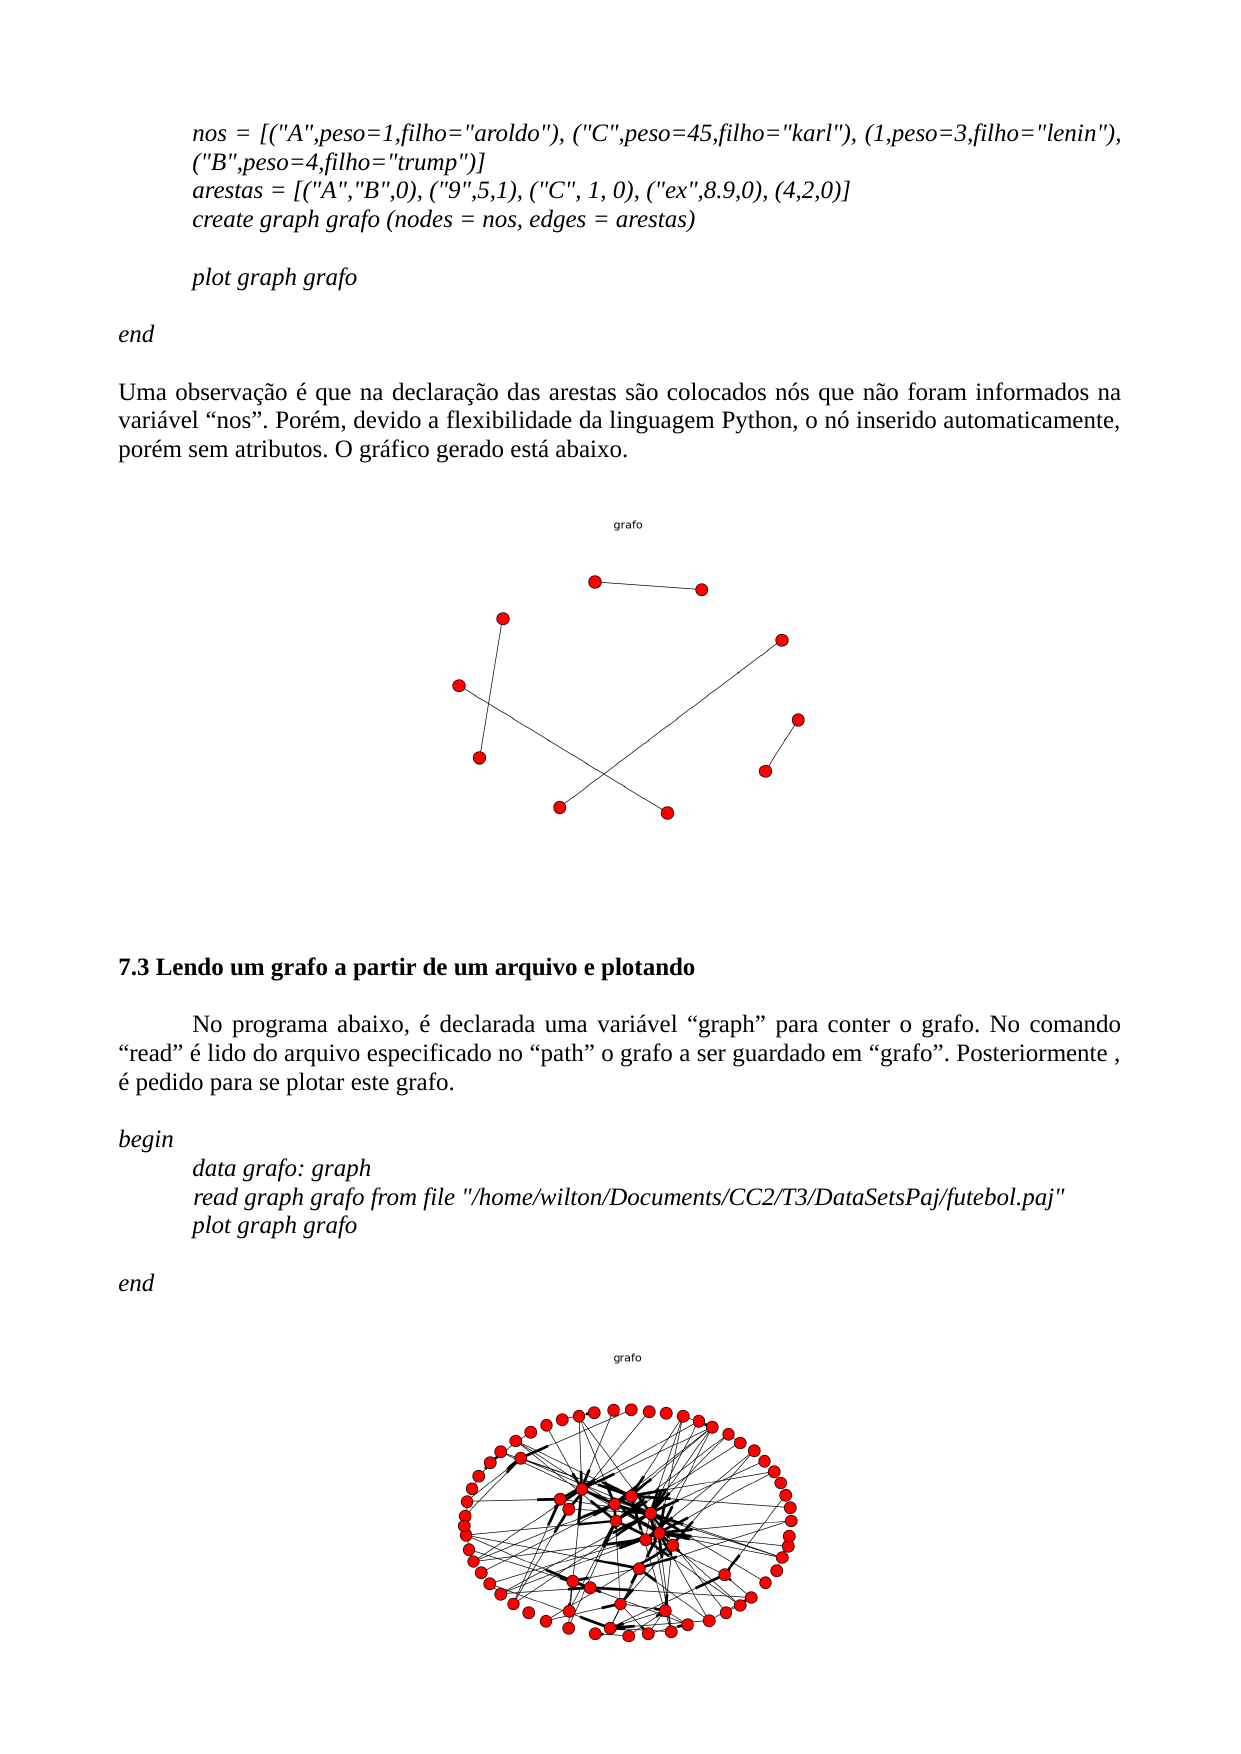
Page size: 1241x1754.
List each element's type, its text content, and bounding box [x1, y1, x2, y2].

text plot graph grafo [118, 1211, 1122, 1239]
text No programa abaixo, é declarada uma variável “graph” para conter o grafo. No comando “read” é lido do arquivo especificado no “path” o grafo a ser guardado em “grafo”. Posteriormente , é pedido para se plotar este grafo. [118, 1009, 1122, 1096]
text read graph grafo from file "/home/wilton/Documents/CC2/T3/DataSetsPaj/futebol.paj" [118, 1182, 1122, 1211]
text arestas = [("A","B",0), ("9",5,1), ("C", 1, 0), ("ex",8.9,0), (4,2,0)] [118, 176, 1122, 204]
text end [118, 319, 1122, 348]
text data grafo: graph [118, 1153, 1122, 1182]
text 7.3 Lendo um grafo a partir de um arquivo e plotando [118, 952, 1122, 981]
picture [314, 491, 927, 900]
text plot graph grafo [118, 262, 1122, 291]
text nos = [("A",peso=1,filho="aroldo"), ("C",peso=45,filho="karl"), (1,peso=3,filho="lenin"), ("B",peso=4,filho="trump")] [118, 118, 1122, 176]
text create graph grafo (nodes = nos, edges = arestas) [118, 204, 1122, 233]
text Uma observação é que na declaração das arestas são colocados nós que não foram informados na variável “nos”. Porém, devido a flexibilidade da linguagem Python, o nó inserido automaticamente, porém sem atributos. O gráfico gerado está abaixo. [118, 377, 1122, 463]
text begin [118, 1124, 1122, 1153]
text end [118, 1268, 1122, 1297]
picture [324, 1325, 916, 1720]
